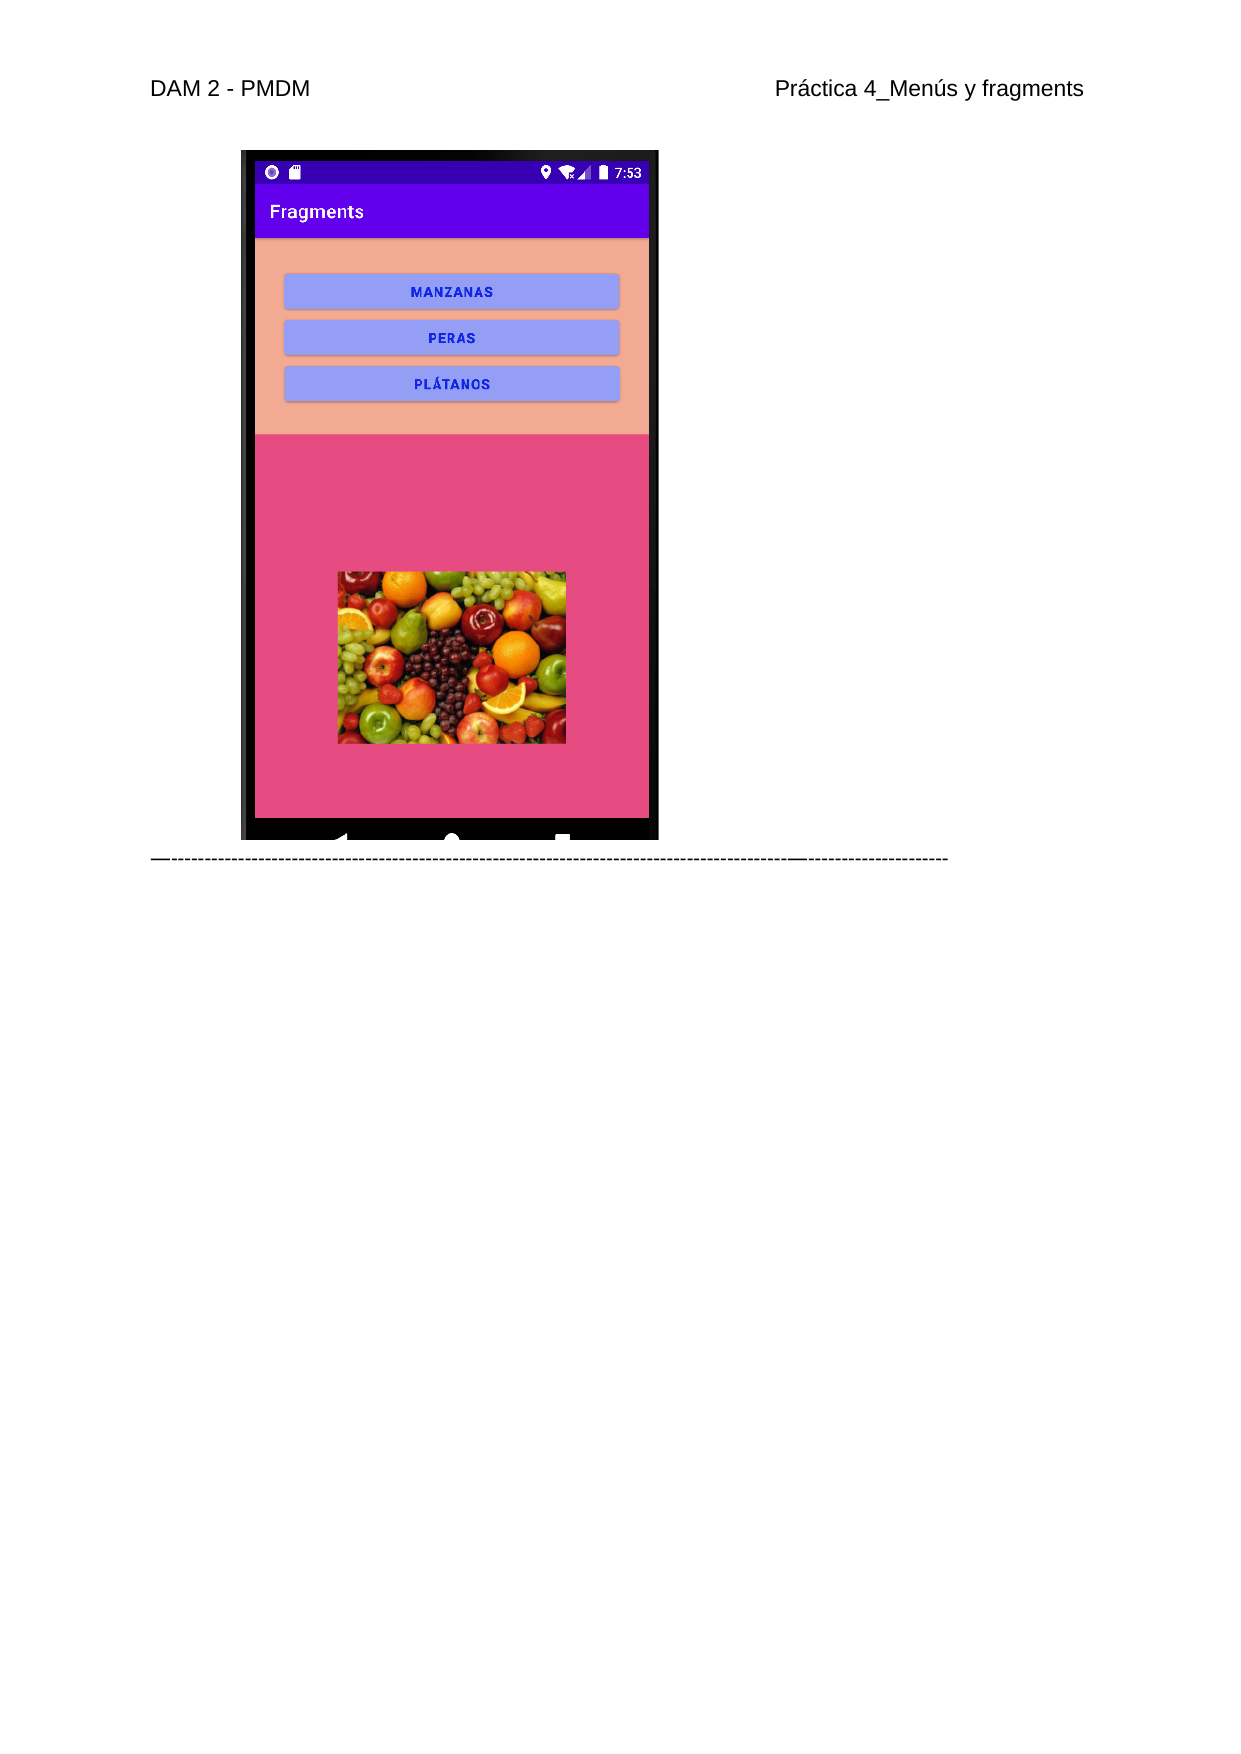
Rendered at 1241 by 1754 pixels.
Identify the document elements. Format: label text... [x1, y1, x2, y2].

text —--------------------------------------------------------------------------------------------—--------------------- [150, 180, 1090, 872]
picture [241, 150, 659, 840]
